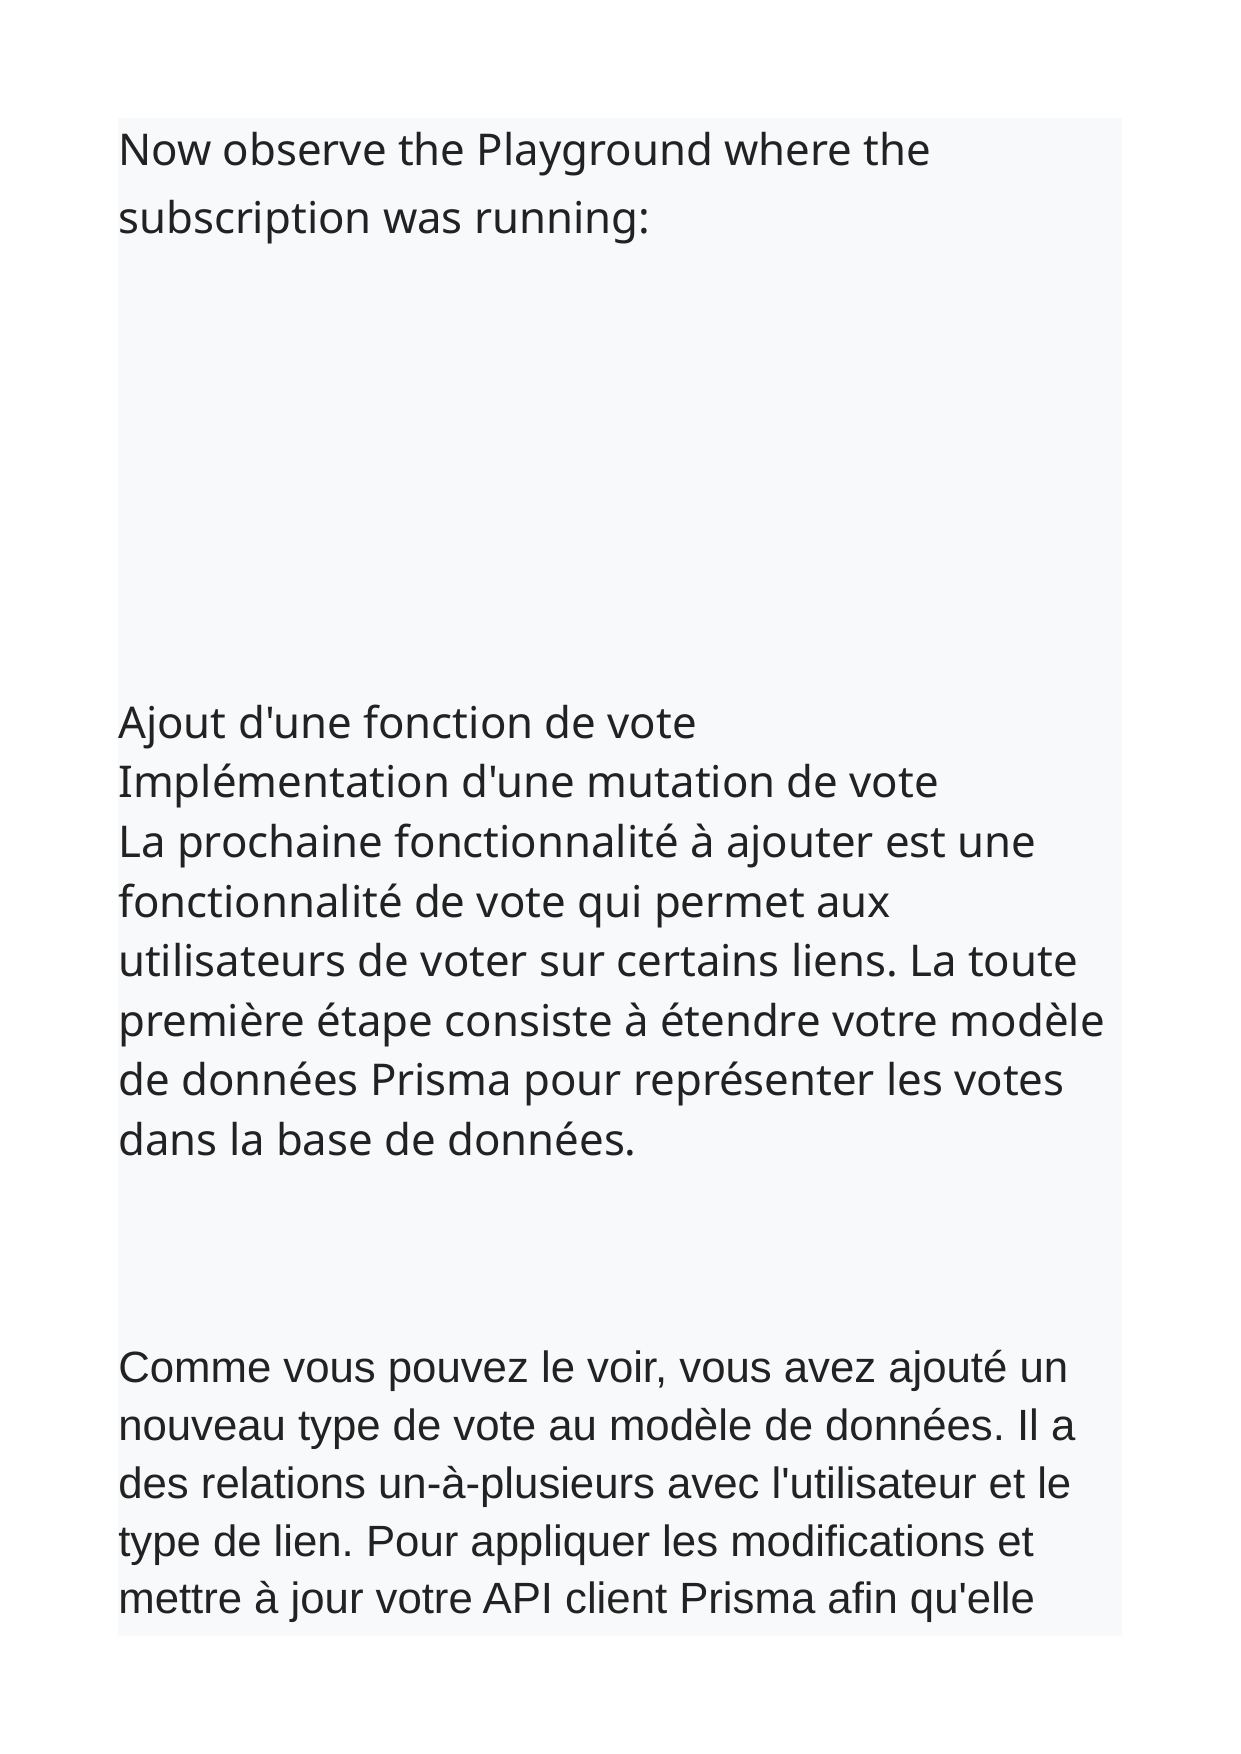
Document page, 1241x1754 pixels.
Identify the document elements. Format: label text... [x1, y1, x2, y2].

text Now observe the Playground where the subscription was running: [118, 118, 1122, 246]
text Ajout d'une fonction de vote [118, 692, 1122, 751]
text Implémentation d'une mutation de vote [118, 751, 1122, 811]
text Comme vous pouvez le voir, vous avez ajouté un nouveau type de vote au modèle de données. Il a des relations un-à-plusieurs avec l'utilisateur et le type de lien. Pour appliquer les modifications et mettre à jour votre API client Prisma afin qu'elle [118, 1284, 1122, 1623]
text La prochaine fonctionnalité à ajouter est une fonctionnalité de vote qui permet aux utilisateurs de voter sur certains liens. La toute première étape consiste à étendre votre modèle de données Prisma pour représenter les votes dans la base de données. [118, 811, 1122, 1168]
